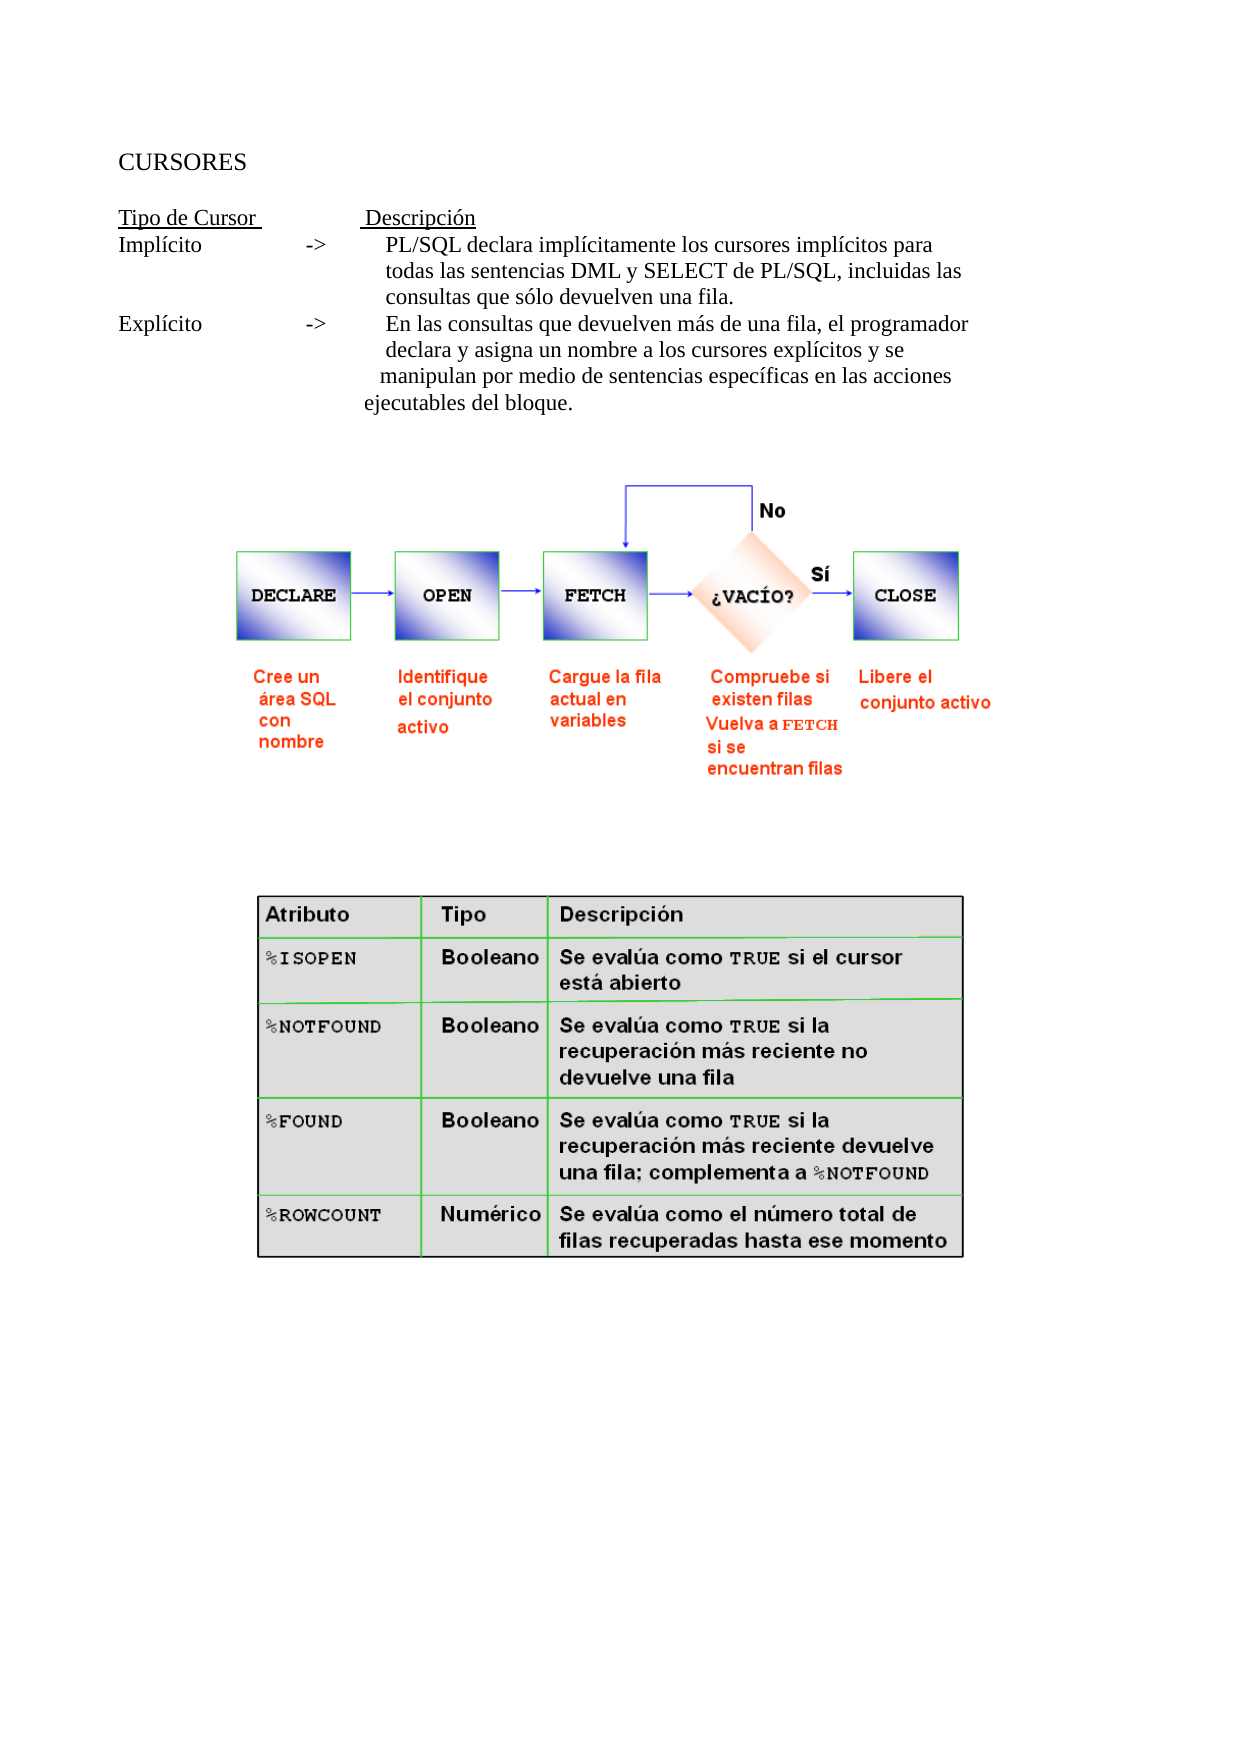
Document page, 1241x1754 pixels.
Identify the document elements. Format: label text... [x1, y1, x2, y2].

text consultas que sólo devuelven una fila. [118, 283, 1122, 310]
text CURSORES [118, 147, 1122, 176]
picture [214, 463, 997, 816]
text Tipo de Cursor Descripción [118, 204, 1122, 231]
text declara y asigna un nombre a los cursores explícitos y se [118, 336, 1122, 362]
picture [253, 892, 969, 1260]
text ejecutables del bloque. [118, 389, 1122, 415]
text Explícito -> En las consultas que devuelven más de una fila, el programador [118, 310, 1122, 336]
text todas las sentencias DML y SELECT de PL/SQL, incluidas las [118, 257, 1122, 283]
text Implícito -> PL/SQL declara implícitamente los cursores implícitos para [118, 231, 1122, 257]
text manipulan por medio de sentencias específicas en las acciones [118, 362, 1122, 389]
